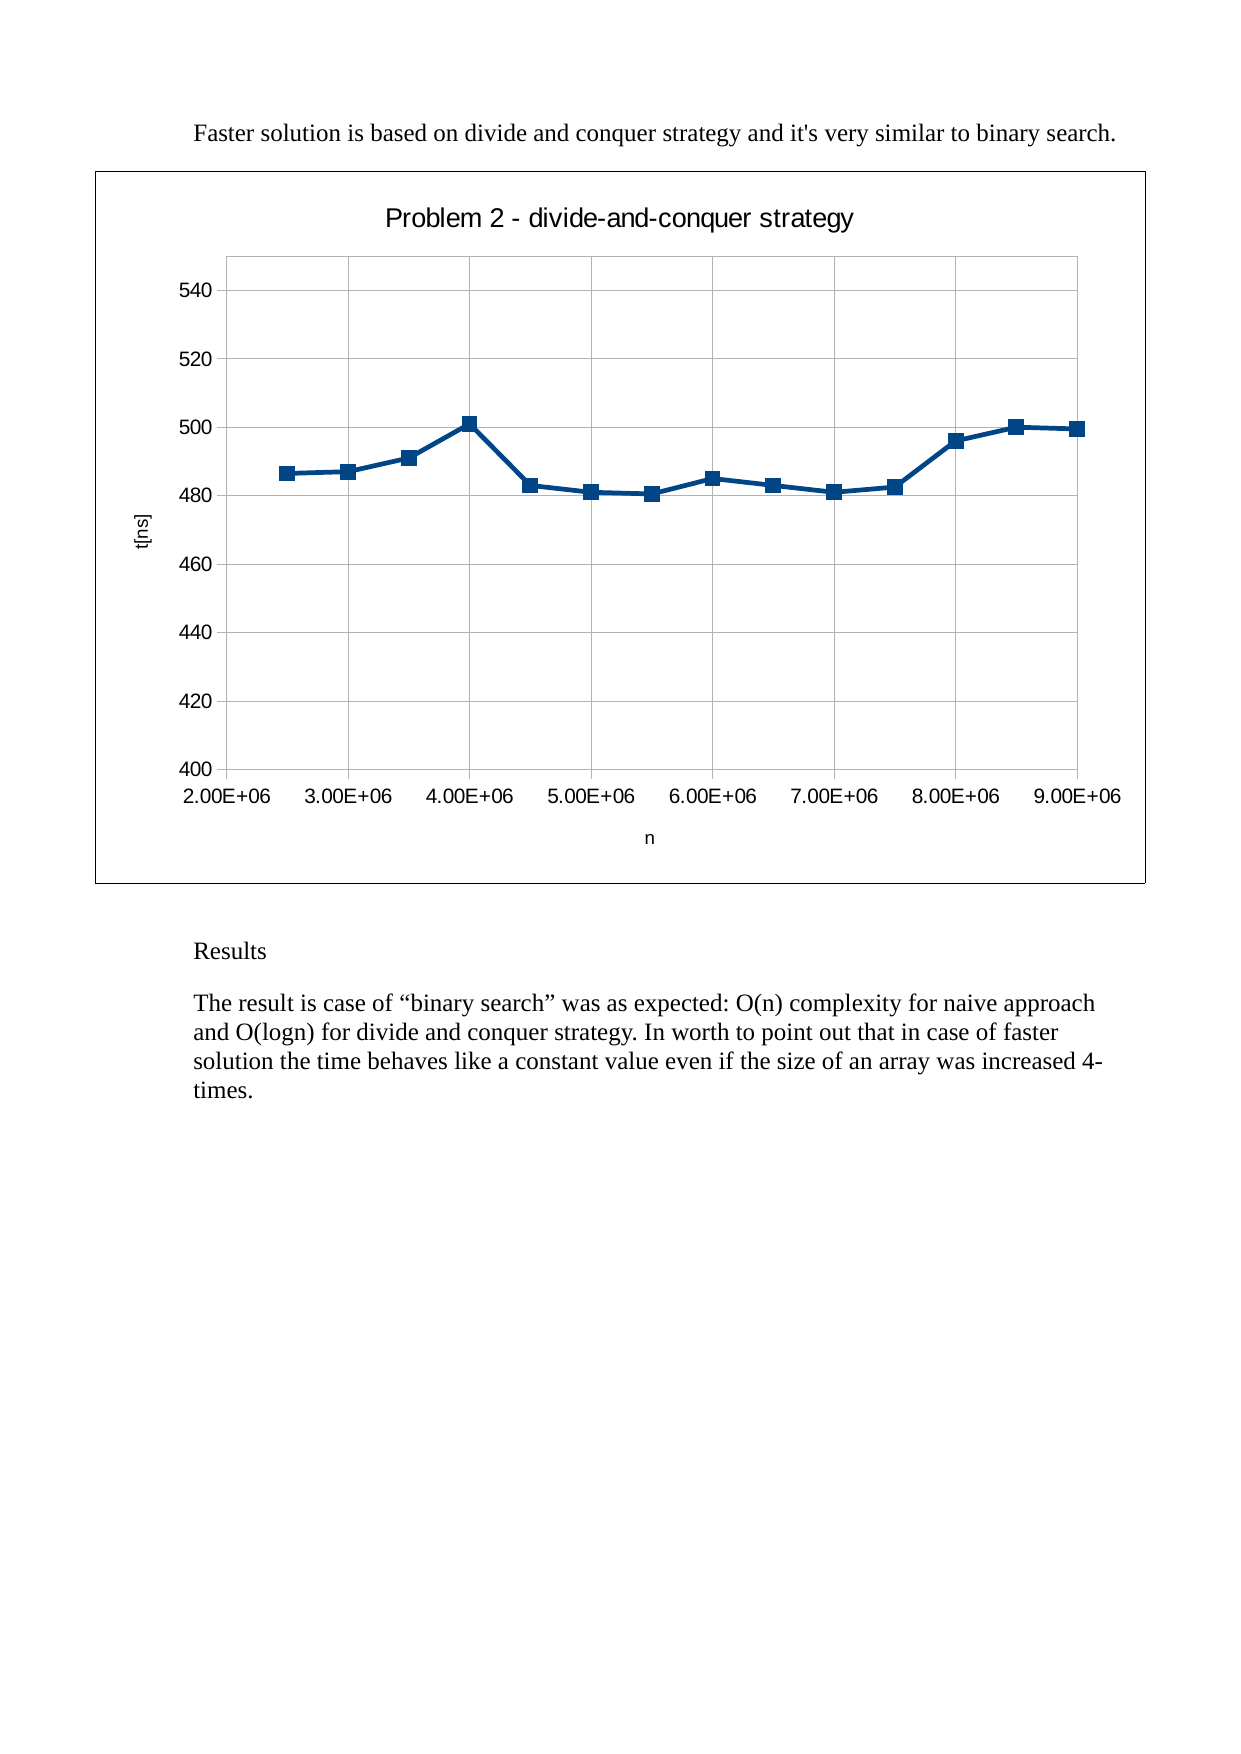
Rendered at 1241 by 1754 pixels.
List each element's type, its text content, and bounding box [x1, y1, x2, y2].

list The result is case of “binary search” was as expected: O(n) complexity for naive approach and O(logn) for divide and conquer strategy. In worth to point out that in case of faster solution the time behaves like a constant value even if the size of an array was increased 4-times. [156, 988, 1122, 1103]
list Faster solution is based on divide and conquer strategy and it's very similar to binary search. [156, 118, 1122, 147]
list Results [156, 936, 1122, 964]
